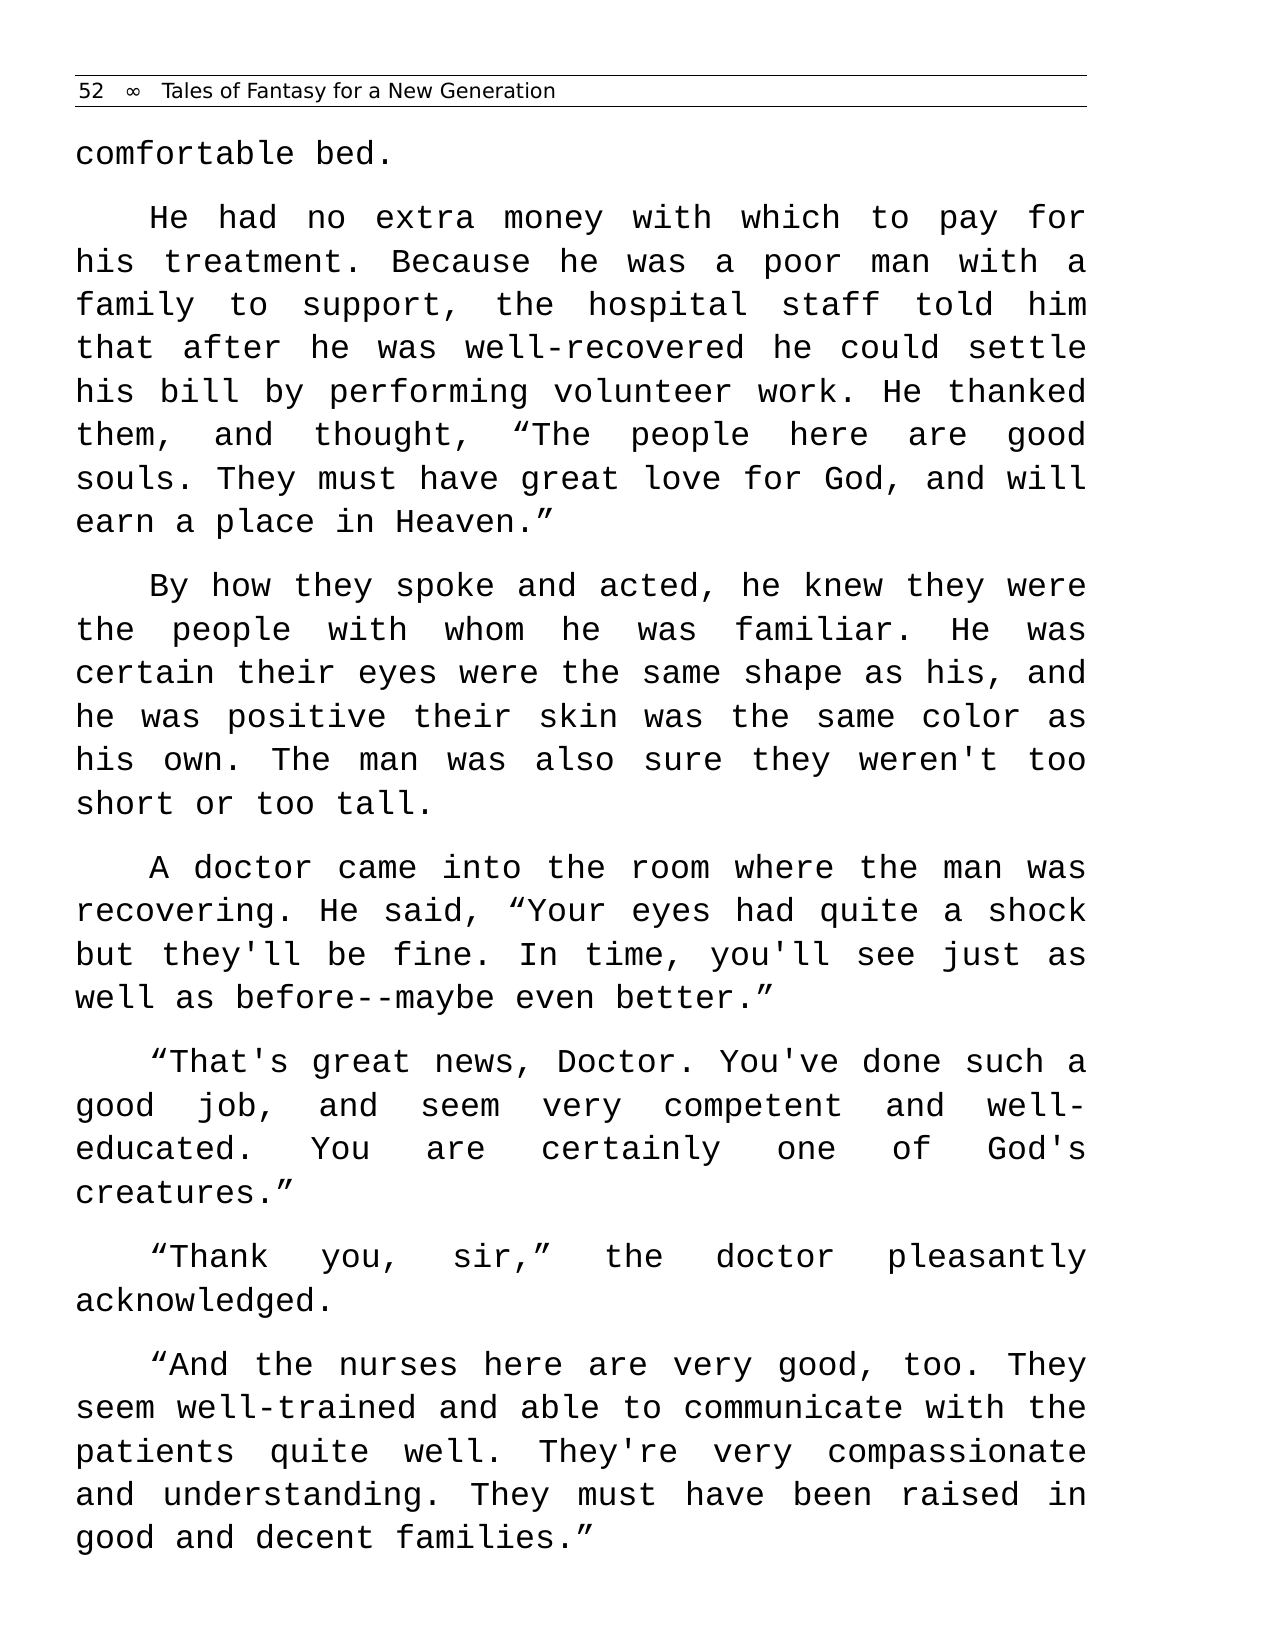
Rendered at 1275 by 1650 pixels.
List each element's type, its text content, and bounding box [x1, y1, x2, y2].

text “That's great news, Doctor. You've done such a good job, and seem very competent and well-educated. You are certainly one of God's creatures.” [75, 1045, 1087, 1213]
text “Thank you, sir,” the doctor pleasantly acknowledged. [75, 1240, 1087, 1321]
text He had no extra money with which to pay for his treatment. Because he was a poor man with a family to support, the hospital staff told him that after he was well-recovered he could settle his bill by performing volunteer work. He thanked them, and thought, “The people here are good souls. They must have great love for God, and will earn a place in Heaven.” [75, 201, 1087, 543]
text comfortable bed. [75, 137, 1087, 174]
text By how they spoke and acted, he knew they were the people with whom he was familiar. He was certain their eyes were the same shape as his, and he was positive their skin was the same color as his own. The man was also sure they weren't too short or too tall. [75, 569, 1087, 824]
text A doctor came into the room where the man was recovering. He said, “Your eyes had quite a shock but they'll be fine. In time, you'll see just as well as before--maybe even better.” [75, 851, 1087, 1019]
text “And the nurses here are very good, too. They seem well-trained and able to communicate with the patients quite well. They're very compassionate and understanding. They must have been raised in good and decent families.” [75, 1347, 1087, 1559]
